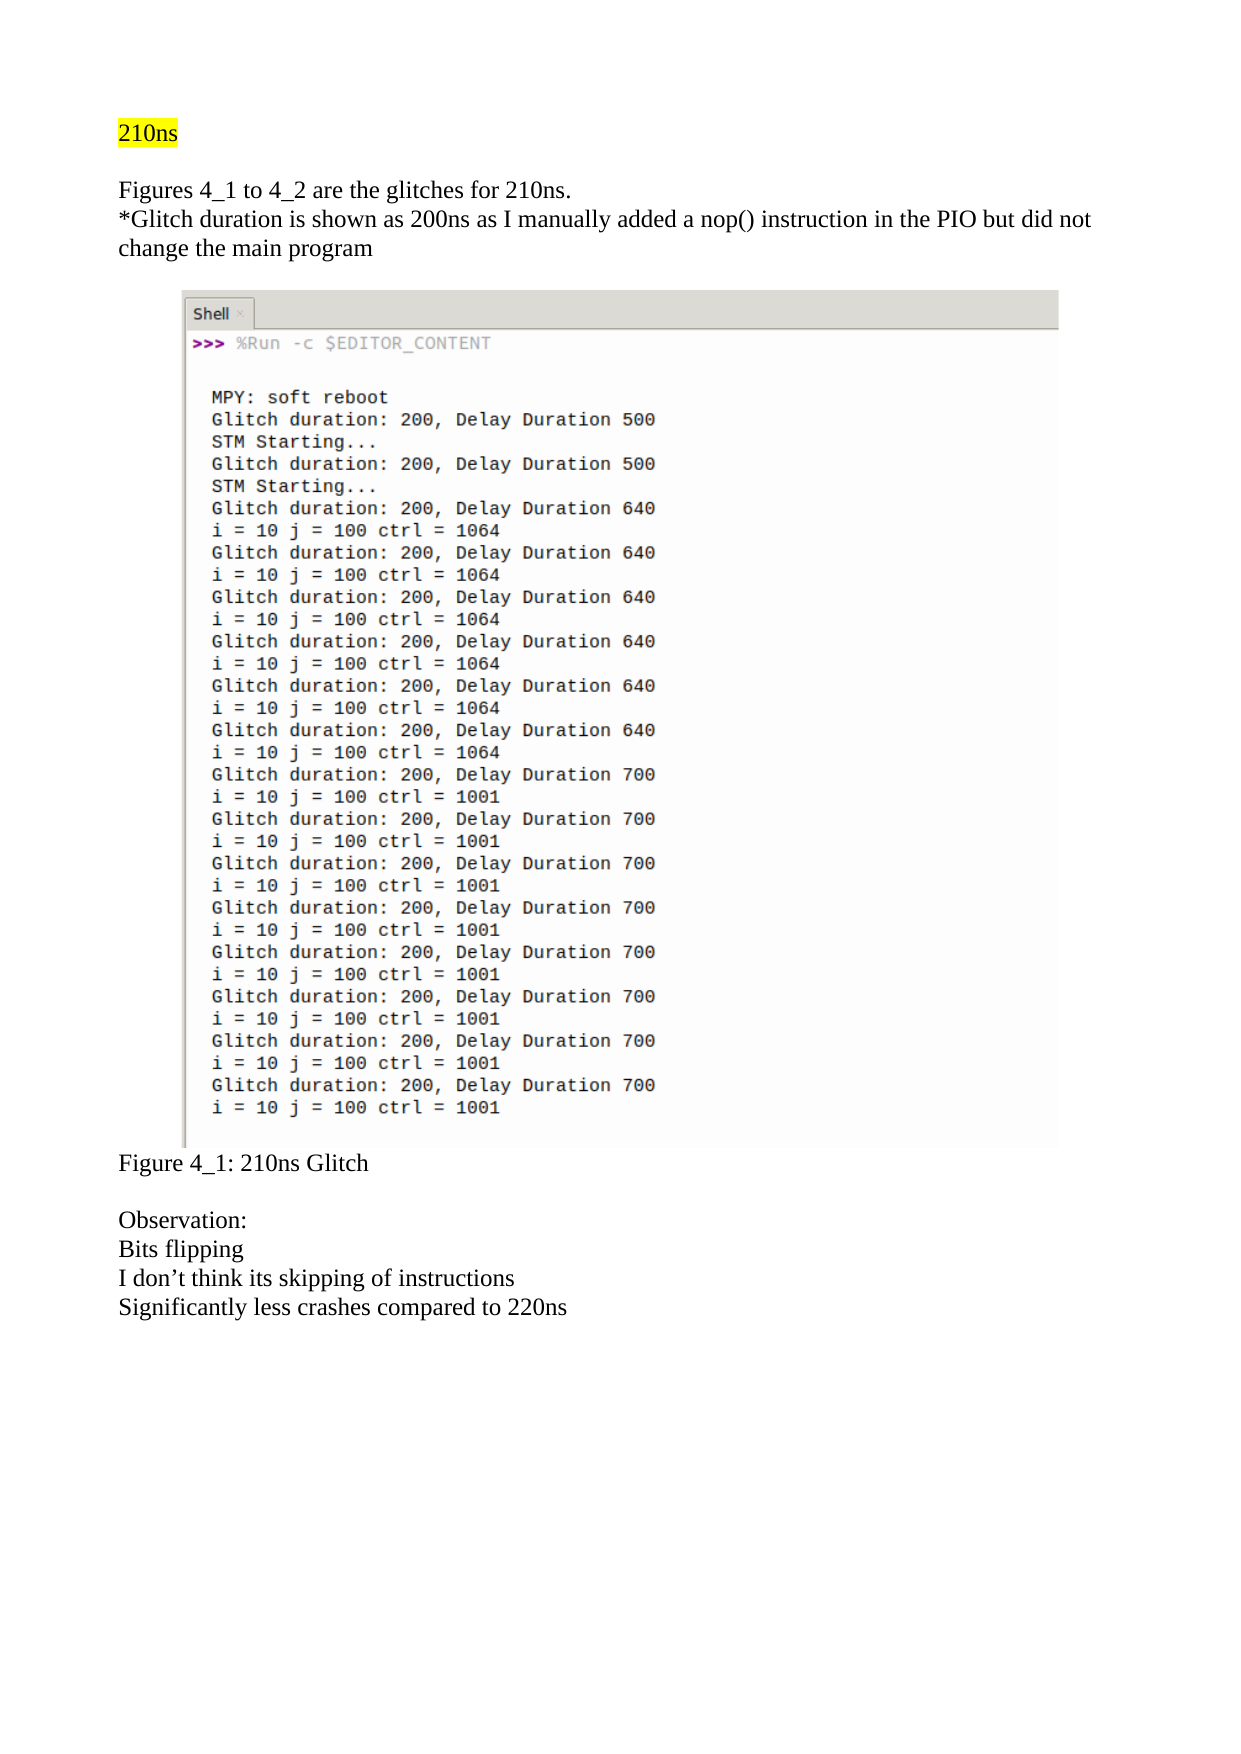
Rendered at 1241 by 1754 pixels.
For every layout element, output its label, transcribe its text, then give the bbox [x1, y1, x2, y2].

text Figures 4_1 to 4_2 are the glitches for 210ns. [118, 176, 1122, 204]
text Observation: [118, 1205, 1122, 1234]
picture [181, 290, 1059, 1148]
text I don’t think its skipping of instructions [118, 1263, 1122, 1292]
text 210ns [118, 118, 1122, 147]
text Bits flipping [118, 1234, 1122, 1263]
text *Glitch duration is shown as 200ns as I manually added a nop() instruction in the PIO but did not change the main program [118, 204, 1122, 262]
text Significantly less crashes compared to 220ns [118, 1292, 1122, 1320]
text Figure 4_1: 210ns Glitch [118, 291, 1122, 1177]
